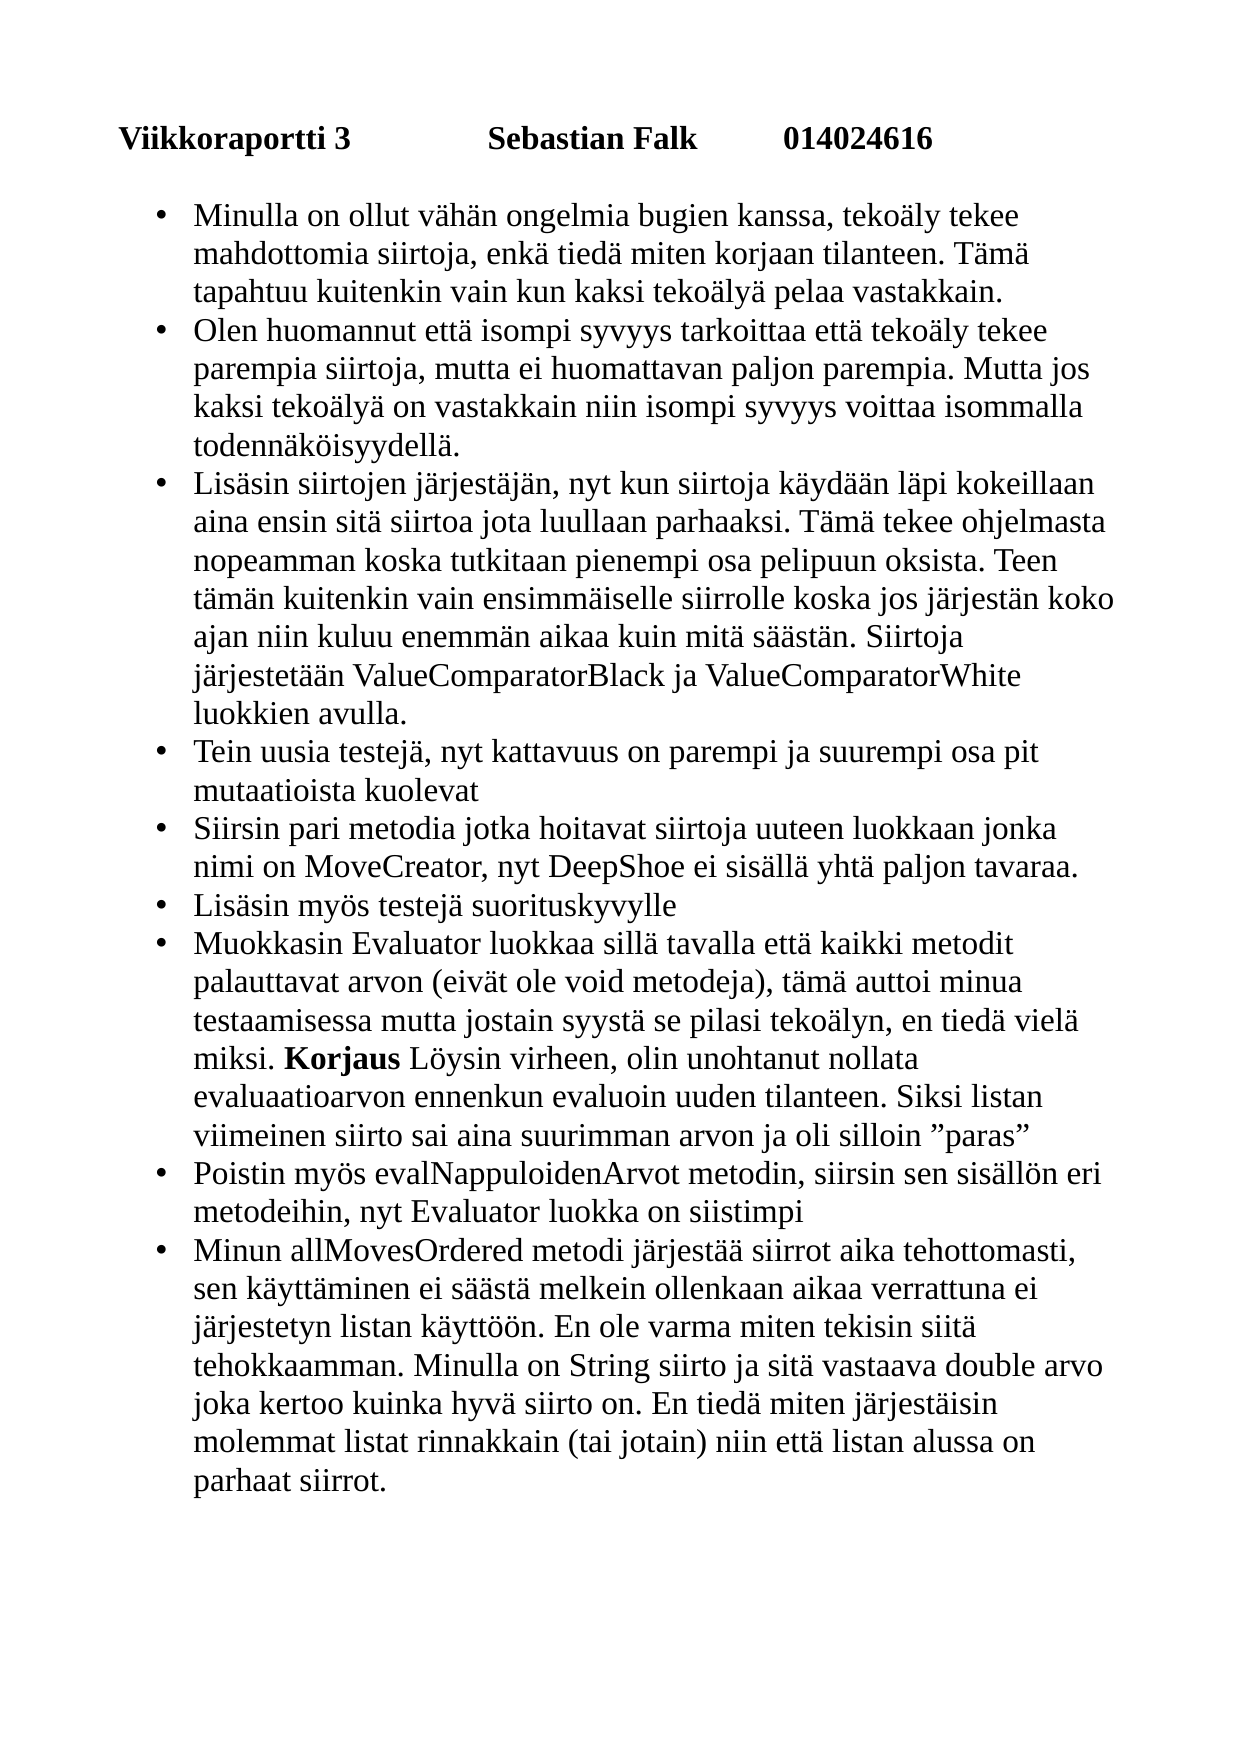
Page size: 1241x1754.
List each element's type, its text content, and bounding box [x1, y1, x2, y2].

list Minulla on ollut vähän ongelmia bugien kanssa, tekoäly tekee mahdottomia siirtoja, enkä tiedä miten korjaan tilanteen. Tämä tapahtuu kuitenkin vain kun kaksi tekoälyä pelaa vastakkain. [156, 195, 1122, 310]
list Siirsin pari metodia jotka hoitavat siirtoja uuteen luokkaan jonka nimi on MoveCreator, nyt DeepShoe ei sisällä yhtä paljon tavaraa. [156, 808, 1122, 885]
list Lisäsin myös testejä suorituskyvylle [156, 885, 1122, 923]
list Tein uusia testejä, nyt kattavuus on parempi ja suurempi osa pit mutaatioista kuolevat [156, 731, 1122, 808]
list Muokkasin Evaluator luokkaa sillä tavalla että kaikki metodit palauttavat arvon (eivät ole void metodeja), tämä auttoi minua testaamisessa mutta jostain syystä se pilasi tekoälyn, en tiedä vielä miksi. Korjaus Löysin virheen, olin unohtanut nollata evaluaatioarvon ennenkun evaluoin uuden tilanteen. Siksi listan viimeinen siirto sai aina suurimman arvon ja oli silloin ”paras” [156, 923, 1122, 1153]
list Poistin myös evalNappuloidenArvot metodin, siirsin sen sisällön eri metodeihin, nyt Evaluator luokka on siistimpi [156, 1153, 1122, 1230]
list Lisäsin siirtojen järjestäjän, nyt kun siirtoja käydään läpi kokeillaan aina ensin sitä siirtoa jota luullaan parhaaksi. Tämä tekee ohjelmasta nopeamman koska tutkitaan pienempi osa pelipuun oksista. Teen tämän kuitenkin vain ensimmäiselle siirrolle koska jos järjestän koko ajan niin kuluu enemmän aikaa kuin mitä säästän. Siirtoja järjestetään ValueComparatorBlack ja ValueComparatorWhite luokkien avulla. [156, 463, 1122, 731]
list Olen huomannut että isompi syvyys tarkoittaa että tekoäly tekee parempia siirtoja, mutta ei huomattavan paljon parempia. Mutta jos kaksi tekoälyä on vastakkain niin isompi syvyys voittaa isommalla todennäköisyydellä. [156, 310, 1122, 463]
list Minun allMovesOrdered metodi järjestää siirrot aika tehottomasti, sen käyttäminen ei säästä melkein ollenkaan aikaa verrattuna ei järjestetyn listan käyttöön. En ole varma miten tekisin siitä tehokkaamman. Minulla on String siirto ja sitä vastaava double arvo joka kertoo kuinka hyvä siirto on. En tiedä miten järjestäisin molemmat listat rinnakkain (tai jotain) niin että listan alussa on parhaat siirrot. [156, 1230, 1122, 1498]
text Viikkoraportti 3 Sebastian Falk 014024616 [118, 118, 1122, 156]
